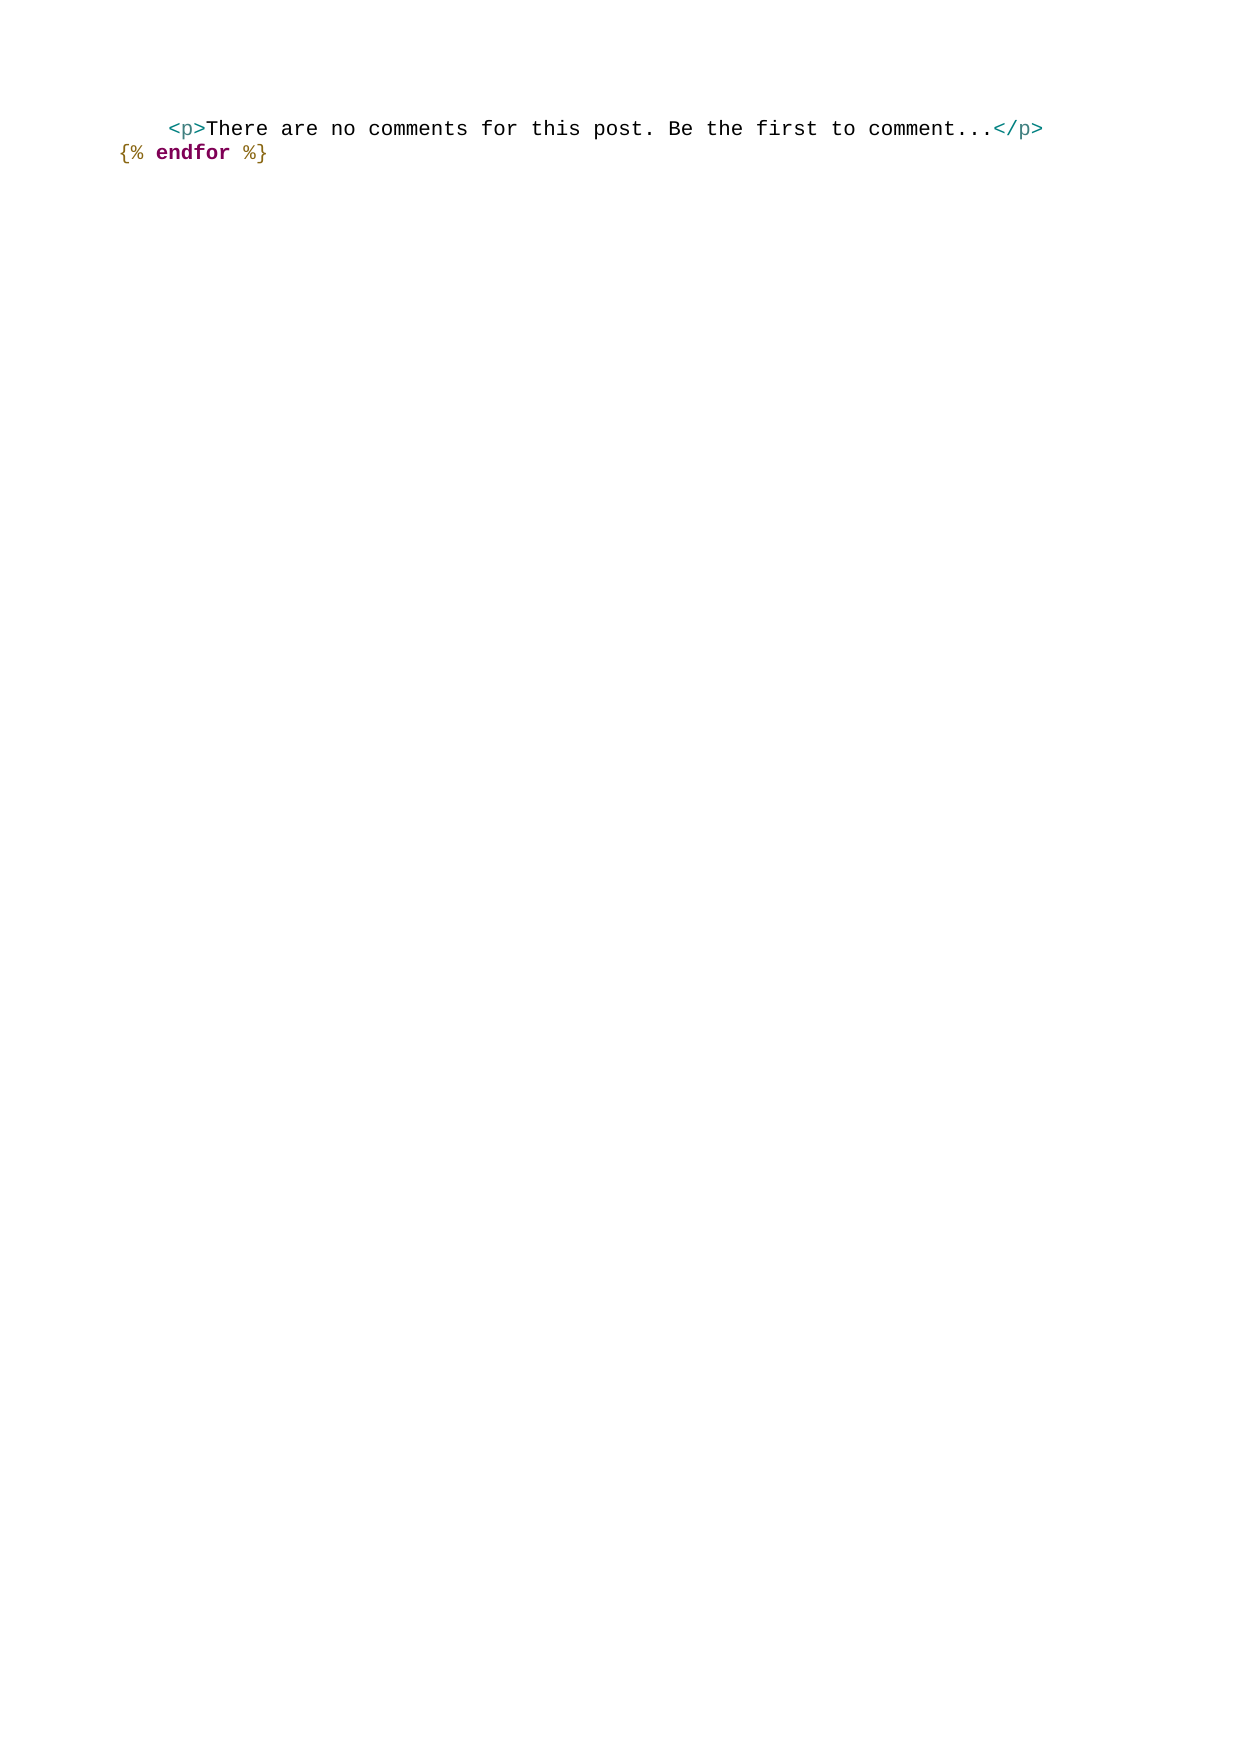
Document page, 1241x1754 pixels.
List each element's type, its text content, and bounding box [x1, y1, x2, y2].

text {% endfor %} [118, 142, 1122, 165]
text <p>There are no comments for this post. Be the first to comment...</p> [118, 118, 1122, 142]
